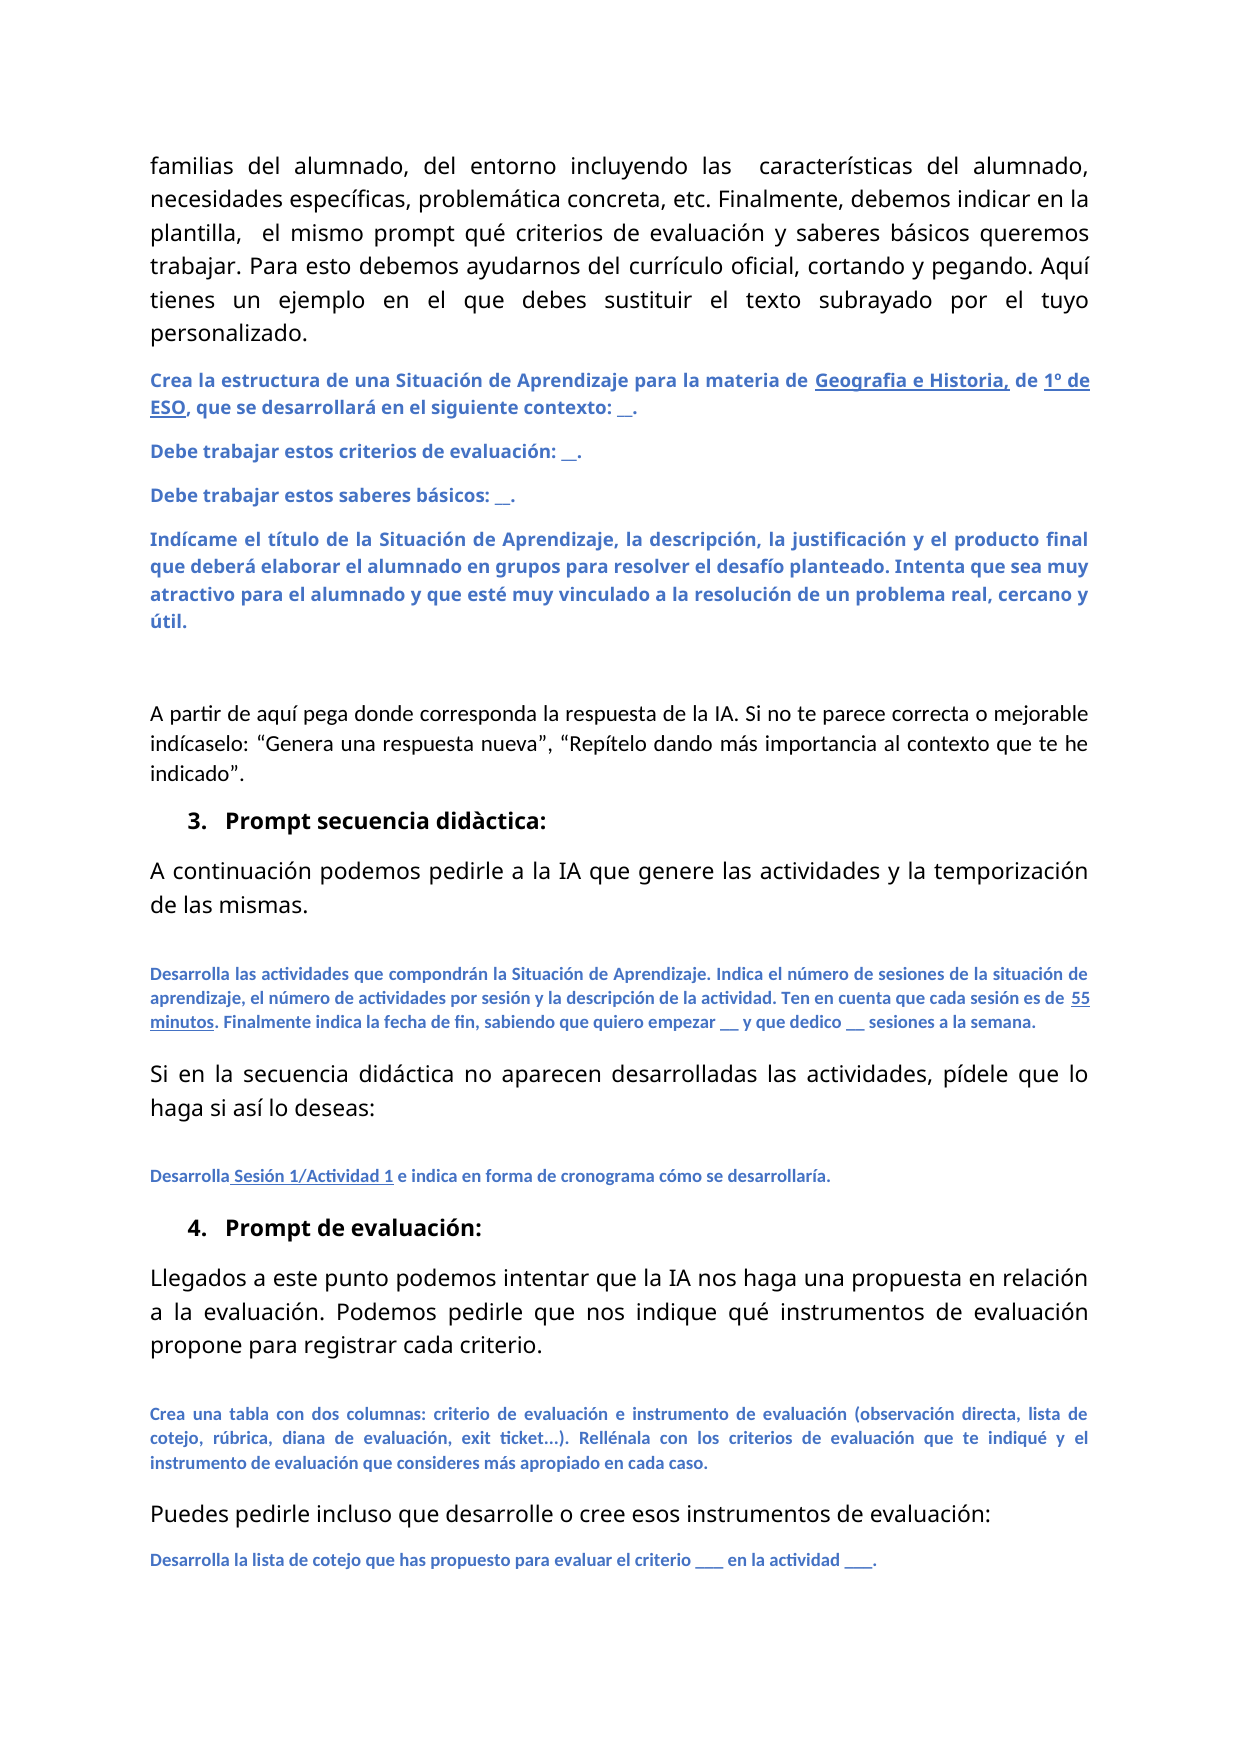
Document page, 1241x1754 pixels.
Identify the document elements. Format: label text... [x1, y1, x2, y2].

text Crea una tabla con dos columnas: criterio de evaluación e instrumento de evaluación (observación directa, lista de cotejo, rúbrica, diana de evaluación, exit ticket...). Rellénala con los criterios de evaluación que te indiqué y el instrumento de evaluación que consideres más apropiado en cada caso. [150, 1402, 1090, 1474]
text A partir de aquí pega donde corresponda la respuesta de la IA. Si no te parece correcta o mejorable indícaselo: “Genera una respuesta nueva”, “Repítelo dando más importancia al contexto que te he indicado”. [150, 699, 1090, 787]
text A continuación podemos pedirle a la IA que genere las actividades y la temporización de las mismas. [150, 855, 1090, 920]
text Crea la estructura de una Situación de Aprendizaje para la materia de Geografia e Historia, de 1º de ESO, que se desarrollará en el siguiente contexto: __. [150, 367, 1090, 420]
text Si en la secuencia didáctica no aparecen desarrolladas las actividades, pídele que lo haga si así lo deseas: [150, 1058, 1090, 1123]
text Debe trabajar estos saberes básicos: __. [150, 482, 1090, 508]
text Indícame el título de la Situación de Aprendizaje, la descripción, la justificación y el producto final que deberá elaborar el alumnado en grupos para resolver el desafío planteado. Intenta que sea muy atractivo para el alumnado y que esté muy vinculado a la resolución de un problema real, cercano y útil. [150, 526, 1090, 634]
text Desarrolla Sesión 1/Actividad 1 e indica en forma de cronograma cómo se desarrollaría. [150, 1164, 1090, 1187]
list Prompt de evaluación: [187, 1212, 1090, 1243]
text familias del alumnado, del entorno incluyendo las características del alumnado, necesidades específicas, problemática concreta, etc. Finalmente, debemos indicar en la plantilla, el mismo prompt qué criterios de evaluación y saberes básicos queremos trabajar. Para esto debemos ayudarnos del currículo oficial, cortando y pegando. Aquí tienes un ejemplo en el que debes sustituir el texto subrayado por el tuyo personalizado. [150, 150, 1090, 348]
text Llegados a este punto podemos intentar que la IA nos haga una propuesta en relación a la evaluación. Podemos pedirle que nos indique qué instrumentos de evaluación propone para registrar cada criterio. [150, 1262, 1090, 1360]
text Puedes pedirle incluso que desarrolle o cree esos instrumentos de evaluación: [150, 1498, 1090, 1529]
text Desarrolla la lista de cotejo que has propuesto para evaluar el criterio ___ en la actividad ___. [150, 1548, 1090, 1571]
list Prompt secuencia didàctica: [187, 805, 1090, 836]
text Debe trabajar estos criterios de evaluación: __. [150, 438, 1090, 464]
text Desarrolla las actividades que compondrán la Situación de Aprendizaje. Indica el número de sesiones de la situación de aprendizaje, el número de actividades por sesión y la descripción de la actividad. Ten en cuenta que cada sesión es de 55 minutos. Finalmente indica la fecha de fin, sabiendo que quiero empezar __ y que dedico __ sesiones a la semana. [150, 962, 1090, 1034]
